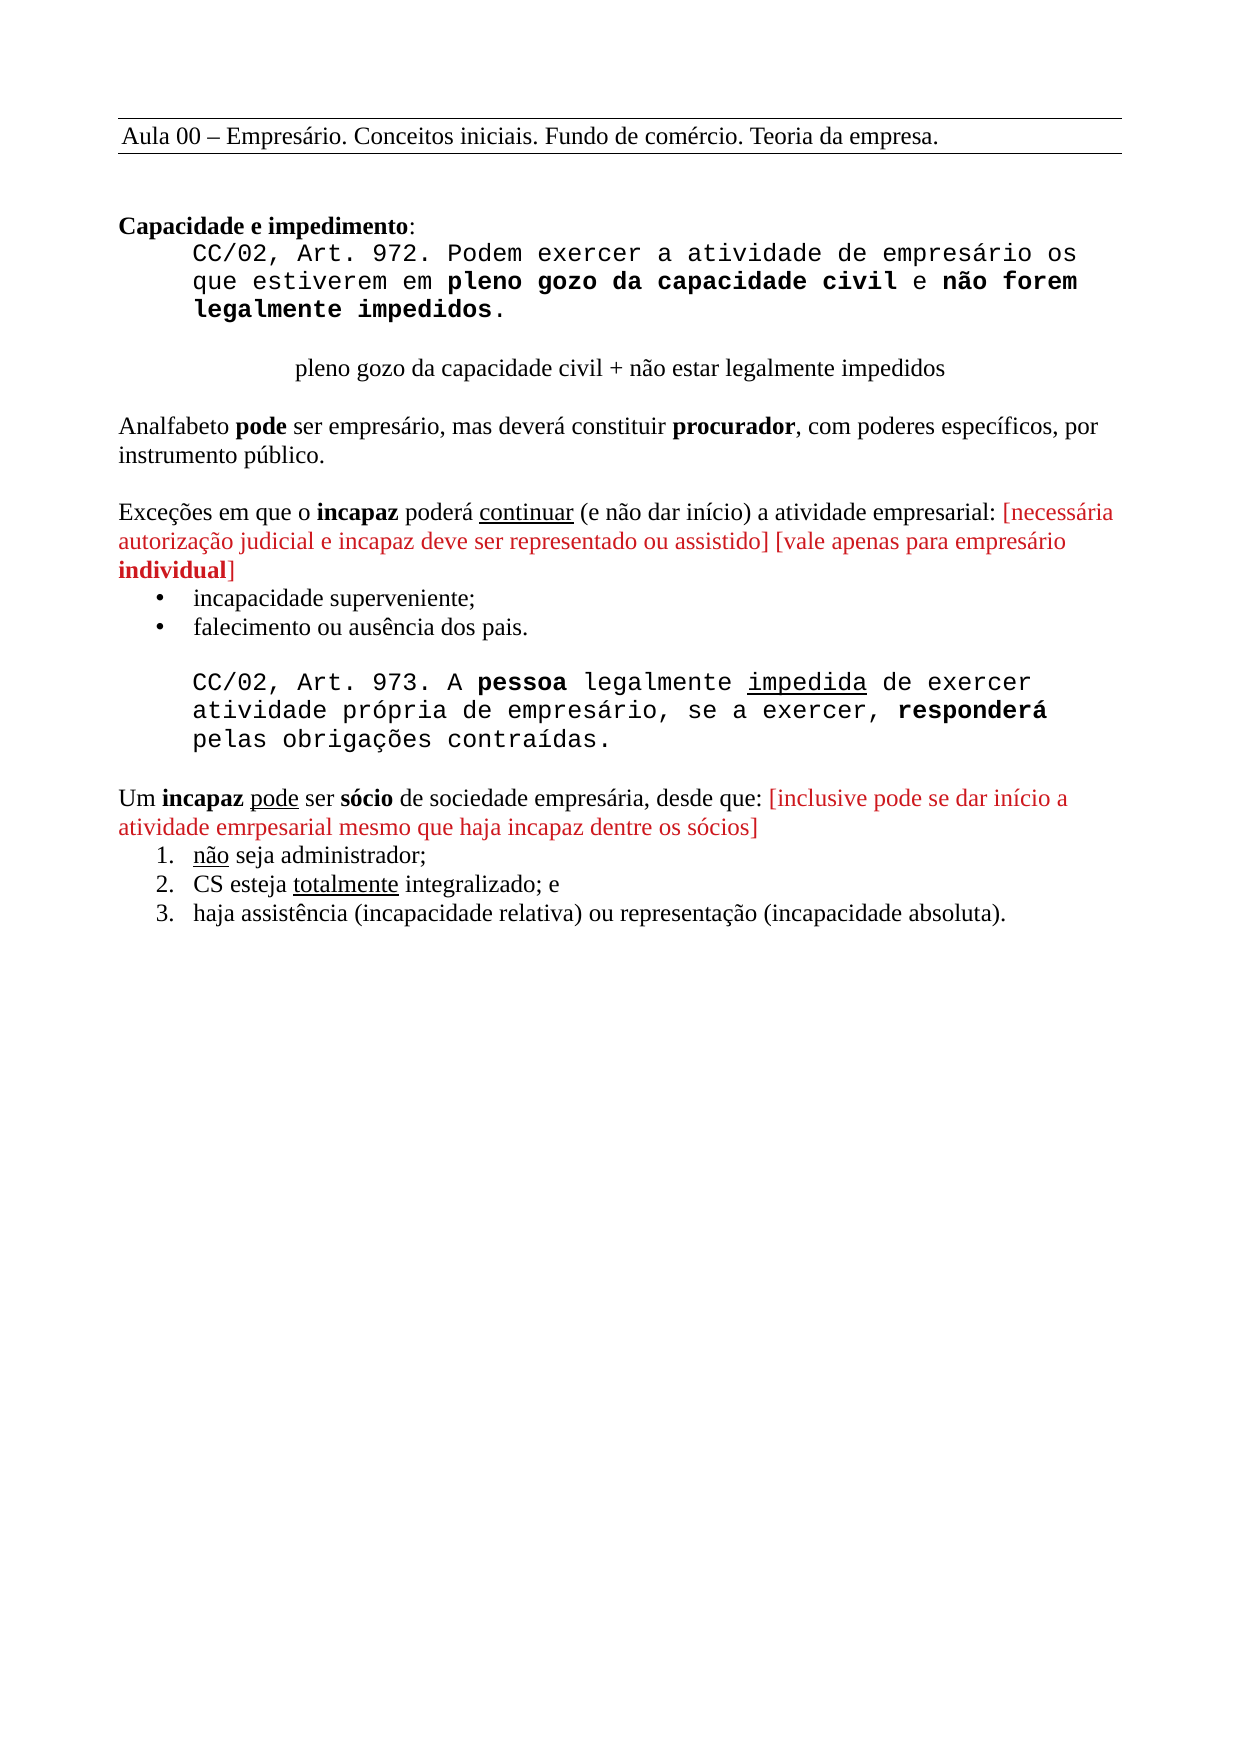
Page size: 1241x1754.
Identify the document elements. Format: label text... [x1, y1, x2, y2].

text Capacidade e impedimento: [118, 211, 1122, 240]
text Exceções em que o incapaz poderá continuar (e não dar início) a atividade empresarial: [necessária autorização judicial e incapaz deve ser representado ou assistido] [vale apenas para empresário individual] [118, 497, 1122, 583]
text CC/02, Art. 973. A pessoa legalmente impedida de exercer atividade própria de empresário, se a exercer, responderá pelas obrigações contraídas. [192, 670, 1122, 755]
text pleno gozo da capacidade civil + não estar legalmente impedidos [118, 353, 1122, 382]
text Um incapaz pode ser sócio de sociedade empresária, desde que: [inclusive pode se dar início a atividade emrpesarial mesmo que haja incapaz dentre os sócios] [118, 783, 1122, 841]
list falecimento ou ausência dos pais. [156, 612, 1122, 641]
list incapacidade superveniente; [156, 583, 1122, 612]
list CS esteja totalmente integralizado; e [156, 869, 1122, 898]
text CC/02, Art. 972. Podem exercer a atividade de empresário os que estiverem em pleno gozo da capacidade civil e não forem legalmente impedidos. [192, 240, 1122, 325]
list não seja administrador; [156, 841, 1122, 869]
text Analfabeto pode ser empresário, mas deverá constituir procurador, com poderes específicos, por instrumento público. [118, 411, 1122, 468]
list haja assistência (incapacidade relativa) ou representação (incapacidade absoluta). [156, 898, 1122, 927]
